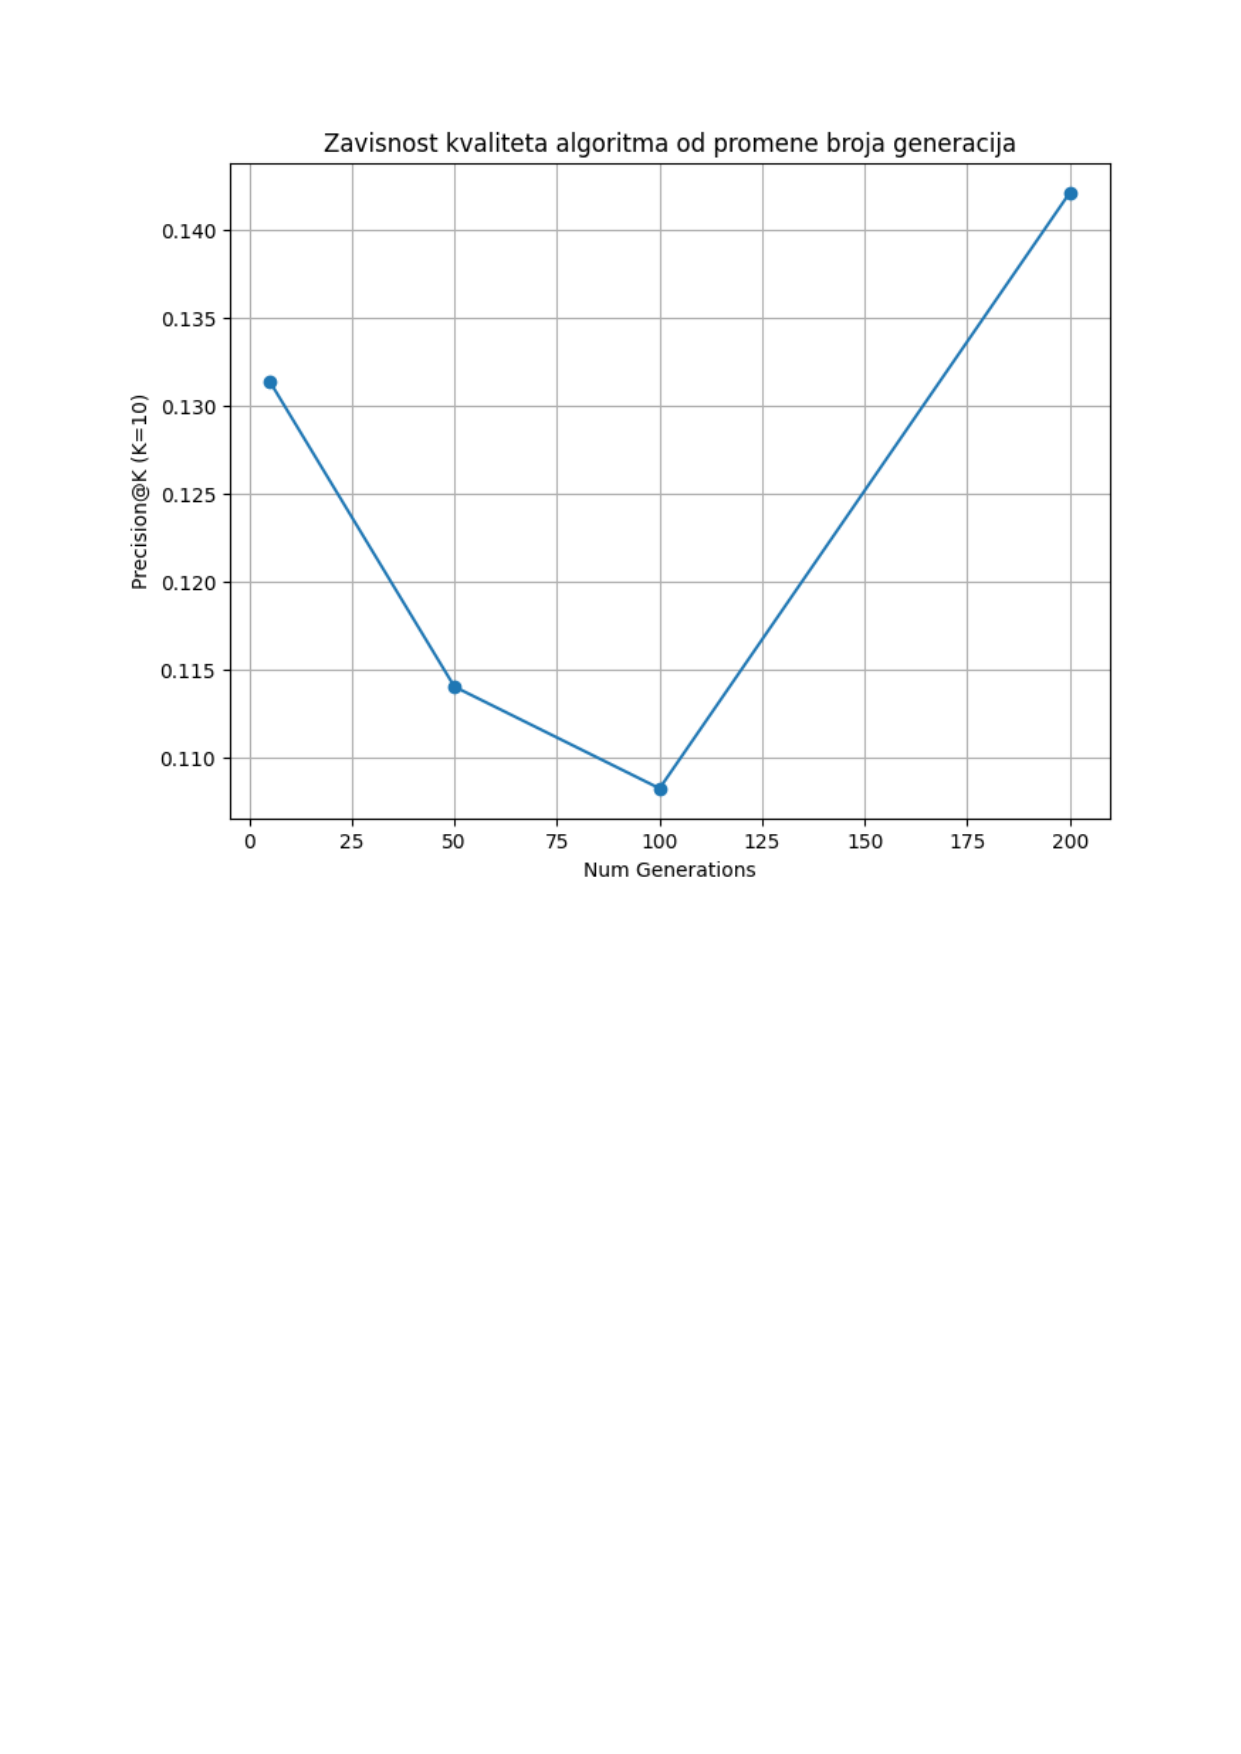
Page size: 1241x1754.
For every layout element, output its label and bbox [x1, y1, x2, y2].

picture [118, 118, 1123, 894]
